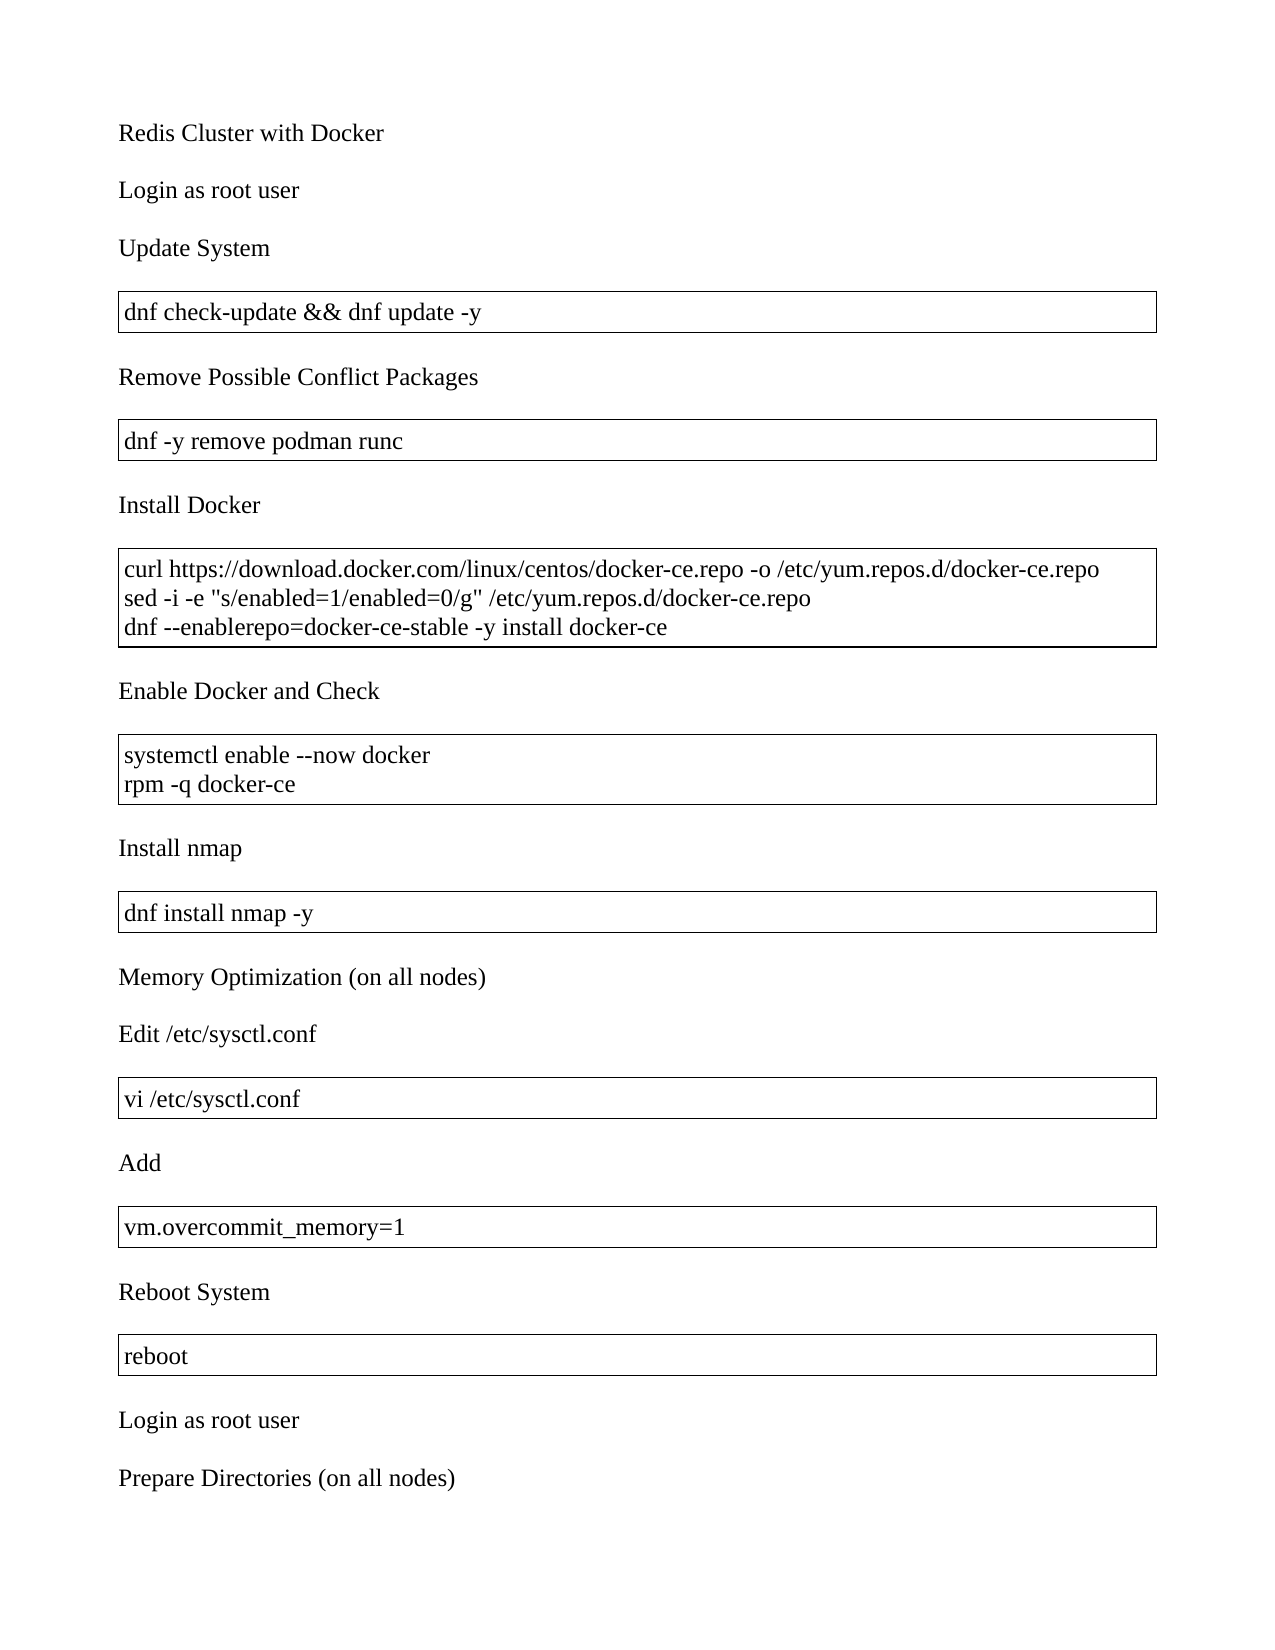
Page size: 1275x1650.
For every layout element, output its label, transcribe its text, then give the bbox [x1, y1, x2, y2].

table_header systemctl enable --now docker rpm -q docker-ce [119, 735, 1156, 804]
text Update System [118, 233, 1157, 262]
table_header vm.overcommit_memory=1 [119, 1207, 1156, 1247]
text Remove Possible Conflict Packages [118, 362, 1157, 390]
table_header curl https://download.docker.com/linux/centos/docker-ce.repo -o /etc/yum.repos.d/docker-ce.repo sed -i -e "s/enabled=1/enabled=0/g" /etc/yum.repos.d/docker-ce.repo dnf --enablerepo=docker-ce-stable -y install docker-ce [119, 549, 1156, 646]
table_header vi /etc/sysctl.conf [119, 1078, 1156, 1118]
text Redis Cluster with Docker [118, 118, 1157, 147]
text Install Docker [118, 490, 1157, 519]
text Edit /etc/sysctl.conf [118, 1019, 1157, 1048]
table_header dnf install nmap -y [119, 892, 1156, 932]
text Add [118, 1148, 1157, 1177]
text Login as root user [118, 176, 1157, 204]
text Reboot System [118, 1277, 1157, 1305]
text Memory Optimization (on all nodes) [118, 962, 1157, 991]
table_header dnf check-update && dnf update -y [119, 292, 1156, 332]
text Prepare Directories (on all nodes) [118, 1463, 1157, 1491]
text Login as root user [118, 1405, 1157, 1434]
text Install nmap [118, 833, 1157, 862]
text Enable Docker and Check [118, 676, 1157, 705]
table_header dnf -y remove podman runc [119, 420, 1156, 460]
table_header reboot [119, 1335, 1156, 1375]
